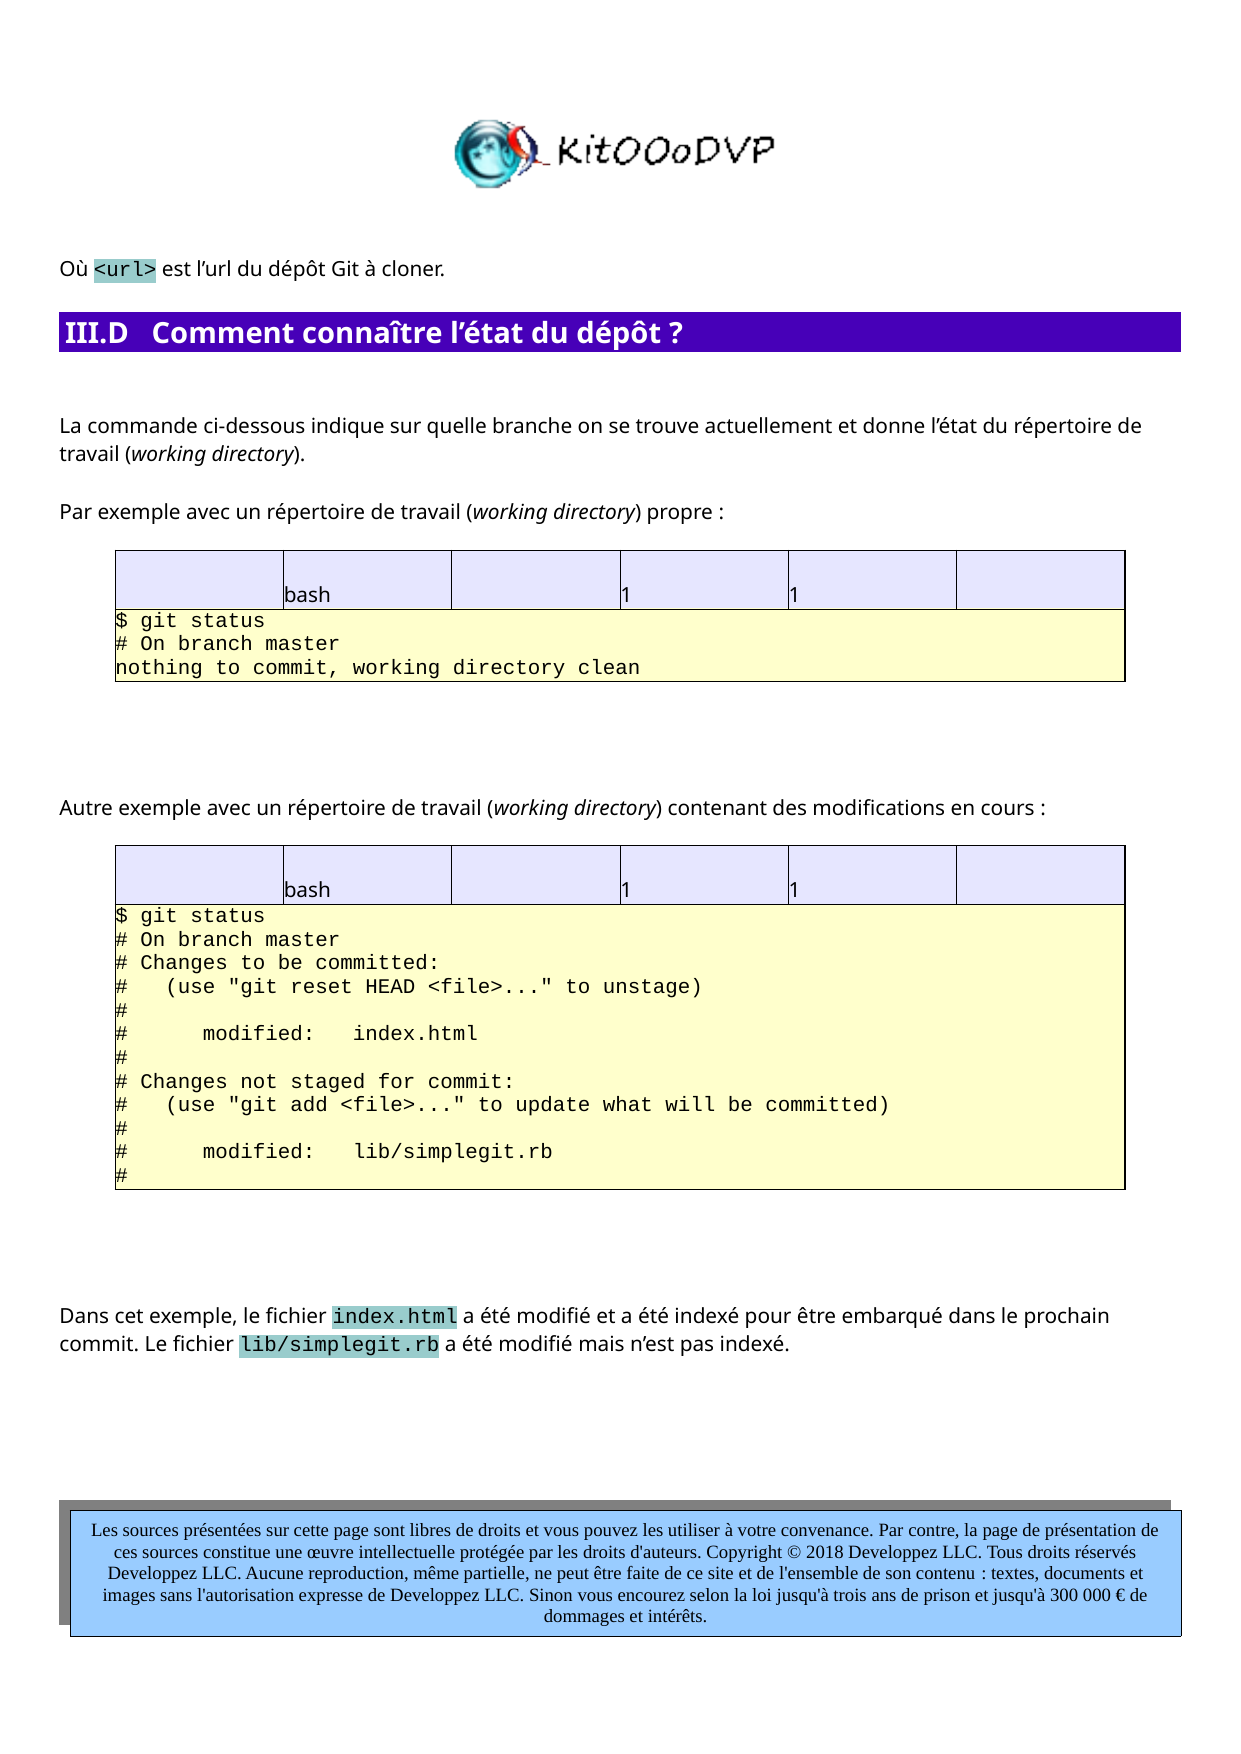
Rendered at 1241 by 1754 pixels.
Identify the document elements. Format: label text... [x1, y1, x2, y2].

table_header 1 [789, 551, 956, 608]
table_header bash [284, 551, 451, 608]
table_header 1 [789, 846, 956, 904]
text La commande ci-dessous indique sur quelle branche on se trouve actuellement et donne l’état du répertoire de travail (working directory). [59, 411, 1181, 468]
table_header [452, 846, 620, 904]
table_header [116, 846, 283, 904]
text Où <url> est l’url du dépôt Git à cloner. [59, 254, 1181, 283]
text Dans cet exemple, le fichier index.html a été modifié et a été indexé pour être embarqué dans le prochain commit. Le fichier lib/simplegit.rb a été modifié mais n’est pas indexé. [59, 1301, 1181, 1358]
table_header 1 [621, 551, 788, 608]
table_header [957, 846, 1124, 904]
table_header [116, 551, 283, 608]
table_header [452, 551, 620, 608]
table_header [957, 551, 1124, 608]
table_header bash [284, 846, 451, 904]
text Par exemple avec un répertoire de travail (working directory) propre : [59, 497, 1181, 526]
text Autre exemple avec un répertoire de travail (working directory) contenant des modifications en cours : [59, 793, 1181, 821]
picture [453, 118, 781, 191]
table_header 1 [621, 846, 788, 904]
subtitle Comment connaître l’état du dépôt ? [59, 312, 1181, 352]
